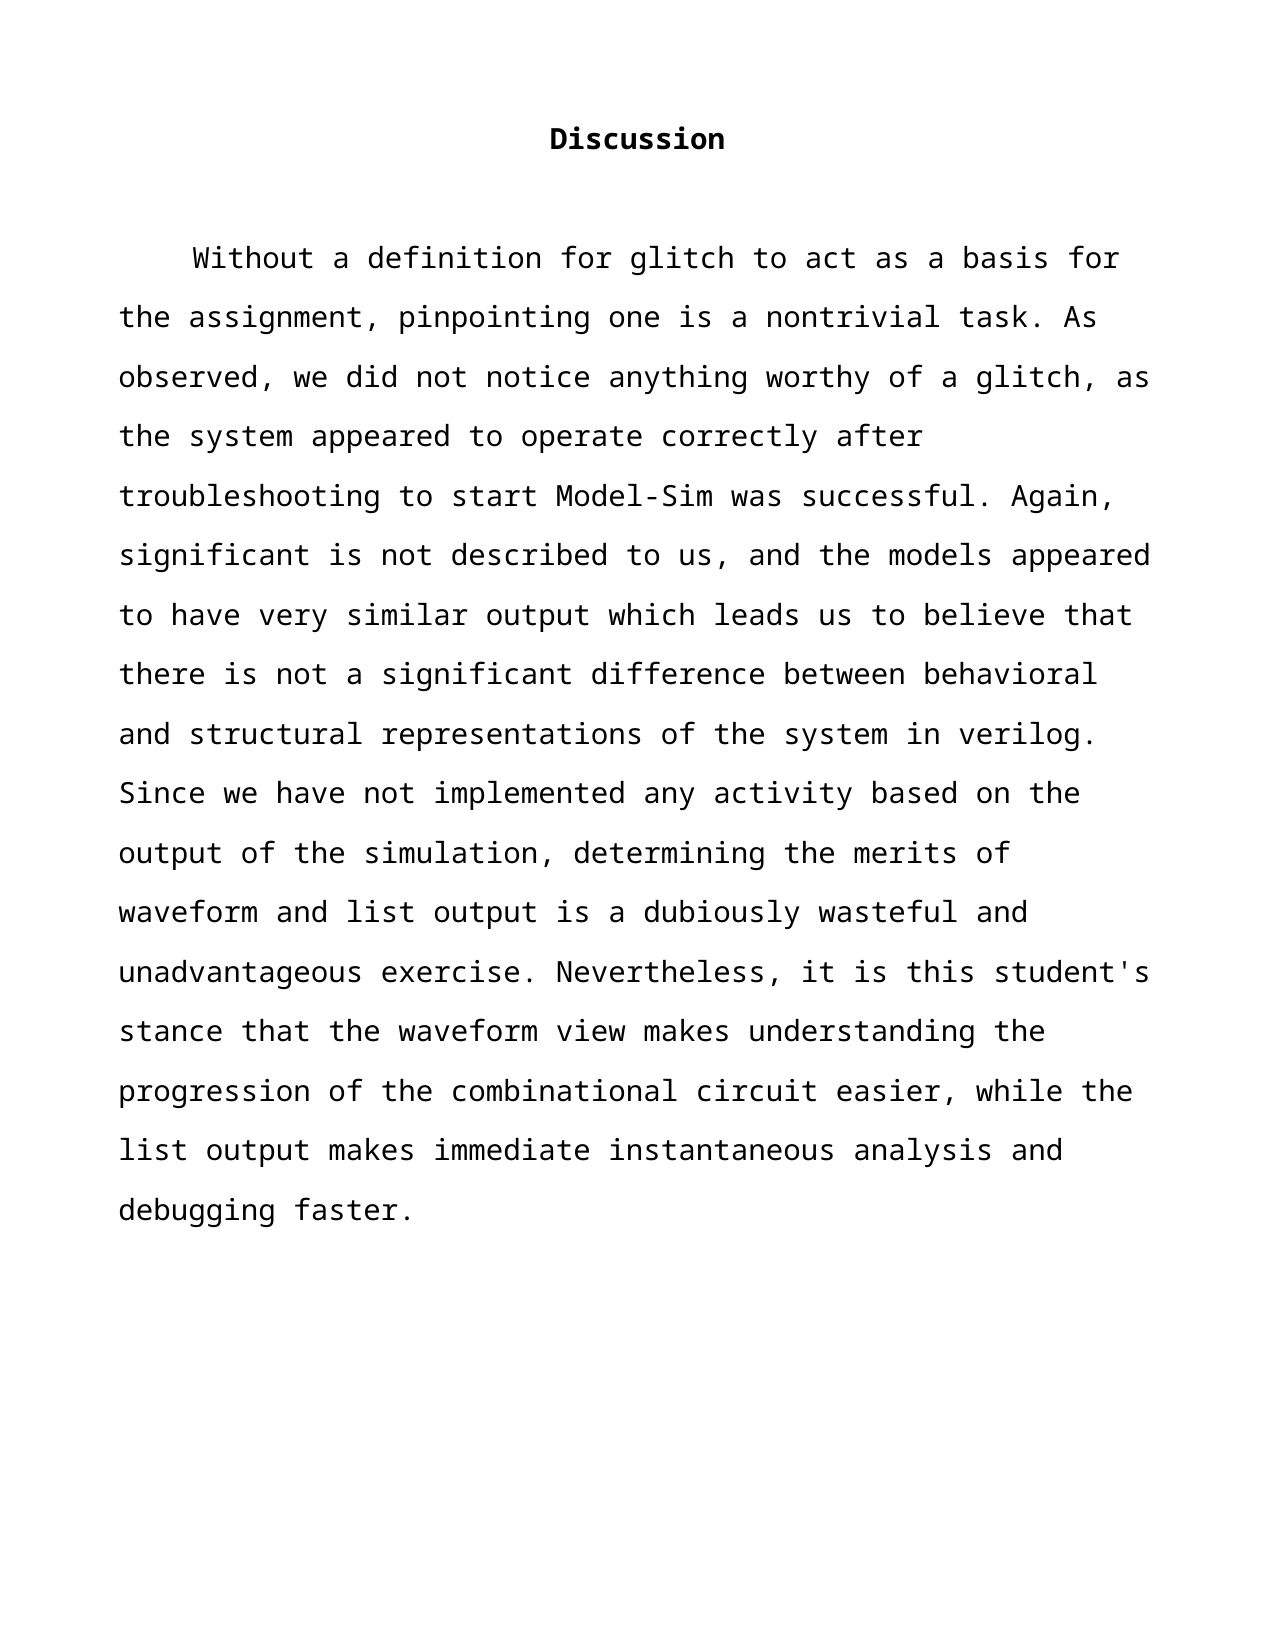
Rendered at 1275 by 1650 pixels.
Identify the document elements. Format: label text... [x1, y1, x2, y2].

text Discussion [118, 118, 1157, 158]
text Without a definition for glitch to act as a basis for the assignment, pinpointing one is a nontrivial task. As observed, we did not notice anything worthy of a glitch, as the system appeared to operate correctly after troubleshooting to start Model-Sim was successful. Again, significant is not described to us, and the models appeared to have very similar output which leads us to believe that there is not a significant difference between behavioral and structural representations of the system in verilog. Since we have not implemented any activity based on the output of the simulation, determining the merits of waveform and list output is a dubiously wasteful and unadvantageous exercise. Nevertheless, it is this student's stance that the waveform view makes understanding the progression of the combinational circuit easier, while the list output makes immediate instantaneous analysis and debugging faster. [118, 237, 1157, 1228]
